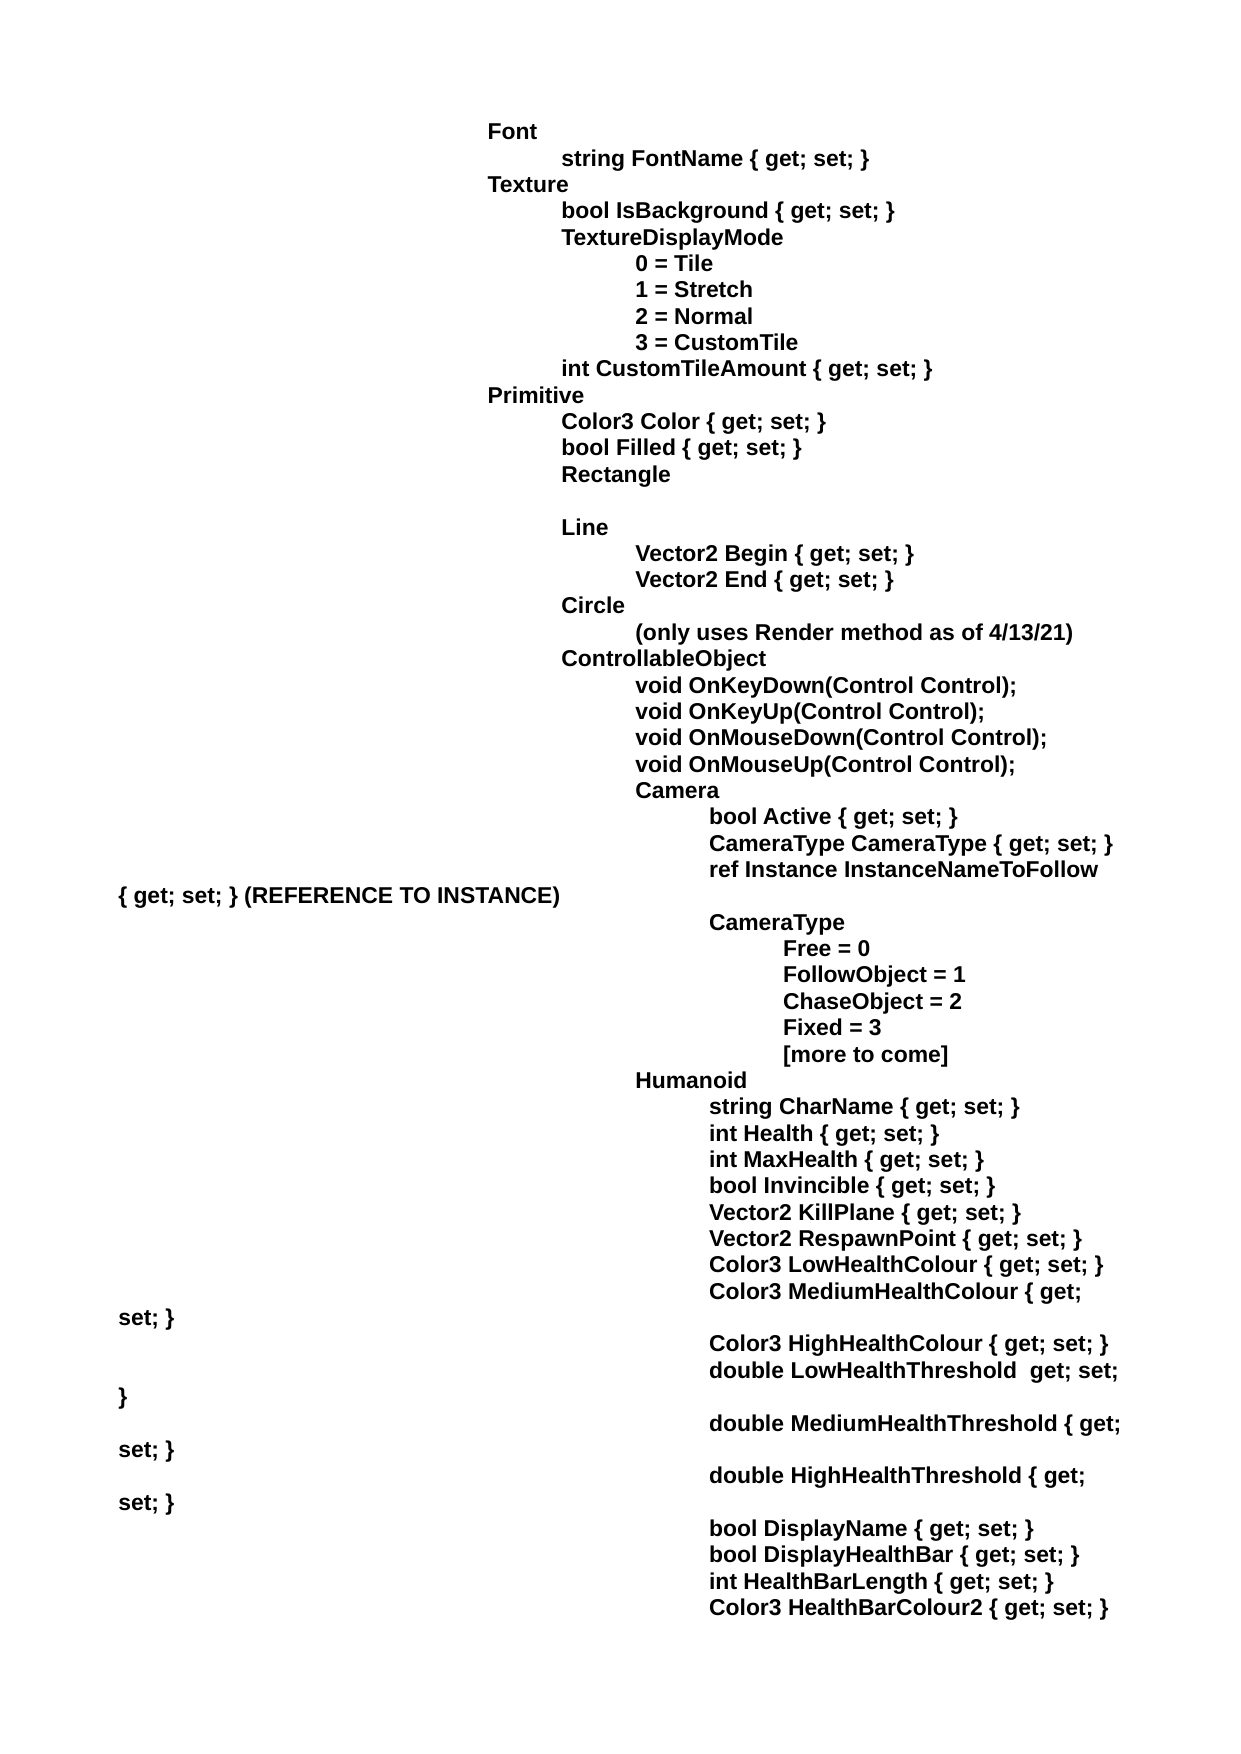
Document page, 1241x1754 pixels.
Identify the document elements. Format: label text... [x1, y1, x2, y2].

text Color3 MediumHealthColour { get; set; } [118, 1278, 1122, 1330]
text Free = 0 [118, 935, 1122, 961]
text FollowObject = 1 [118, 961, 1122, 988]
text Vector2 RespawnPoint { get; set; } [118, 1225, 1122, 1251]
text CameraType [118, 909, 1122, 935]
text Vector2 KillPlane { get; set; } [118, 1199, 1122, 1225]
text int HealthBarLength { get; set; } [118, 1568, 1122, 1594]
text ref Instance InstanceNameToFollow { get; set; } (REFERENCE TO INSTANCE) [118, 856, 1122, 909]
text Fixed = 3 [118, 1014, 1122, 1041]
text 0 = Tile [118, 250, 1122, 276]
text int Health { get; set; } [118, 1119, 1122, 1146]
text bool DisplayName { get; set; } [118, 1515, 1122, 1541]
text bool DisplayHealthBar { get; set; } [118, 1541, 1122, 1568]
text Vector2 Begin { get; set; } [118, 540, 1122, 566]
text 1 = Stretch [118, 276, 1122, 303]
text double HighHealthThreshold { get; set; } [118, 1462, 1122, 1515]
text string FontName { get; set; } [118, 144, 1122, 171]
text string CharName { get; set; } [118, 1093, 1122, 1119]
text Font [118, 118, 1122, 144]
text double MediumHealthThreshold { get; set; } [118, 1409, 1122, 1462]
text Color3 HighHealthColour { get; set; } [118, 1330, 1122, 1357]
text void OnMouseUp(Control Control); [118, 751, 1122, 777]
text Texture [118, 171, 1122, 197]
text Line [118, 513, 1122, 540]
text 2 = Normal [118, 303, 1122, 329]
text double LowHealthThreshold get; set; } [118, 1357, 1122, 1409]
text Color3 LowHealthColour { get; set; } [118, 1251, 1122, 1278]
text 3 = CustomTile [118, 329, 1122, 355]
text bool Filled { get; set; } [118, 434, 1122, 461]
text Primitive [118, 382, 1122, 408]
text Color3 HealthBarColour2 { get; set; } [118, 1594, 1122, 1620]
text (only uses Render method as of 4/13/21) [118, 619, 1122, 645]
text ControllableObject [118, 645, 1122, 672]
text void OnKeyUp(Control Control); [118, 698, 1122, 724]
text bool Invincible { get; set; } [118, 1172, 1122, 1199]
text int CustomTileAmount { get; set; } [118, 355, 1122, 382]
text [more to come] [118, 1041, 1122, 1067]
text TextureDisplayMode [118, 223, 1122, 250]
text int MaxHealth { get; set; } [118, 1146, 1122, 1172]
text Humanoid [118, 1067, 1122, 1093]
text void OnMouseDown(Control Control); [118, 724, 1122, 751]
text Vector2 End { get; set; } [118, 566, 1122, 592]
text bool IsBackground { get; set; } [118, 197, 1122, 223]
text Circle [118, 592, 1122, 619]
text Rectangle [118, 461, 1122, 487]
text Color3 Color { get; set; } [118, 408, 1122, 434]
text CameraType CameraType { get; set; } [118, 830, 1122, 856]
text Camera [118, 777, 1122, 803]
text ChaseObject = 2 [118, 988, 1122, 1014]
text bool Active { get; set; } [118, 803, 1122, 830]
text void OnKeyDown(Control Control); [118, 672, 1122, 698]
